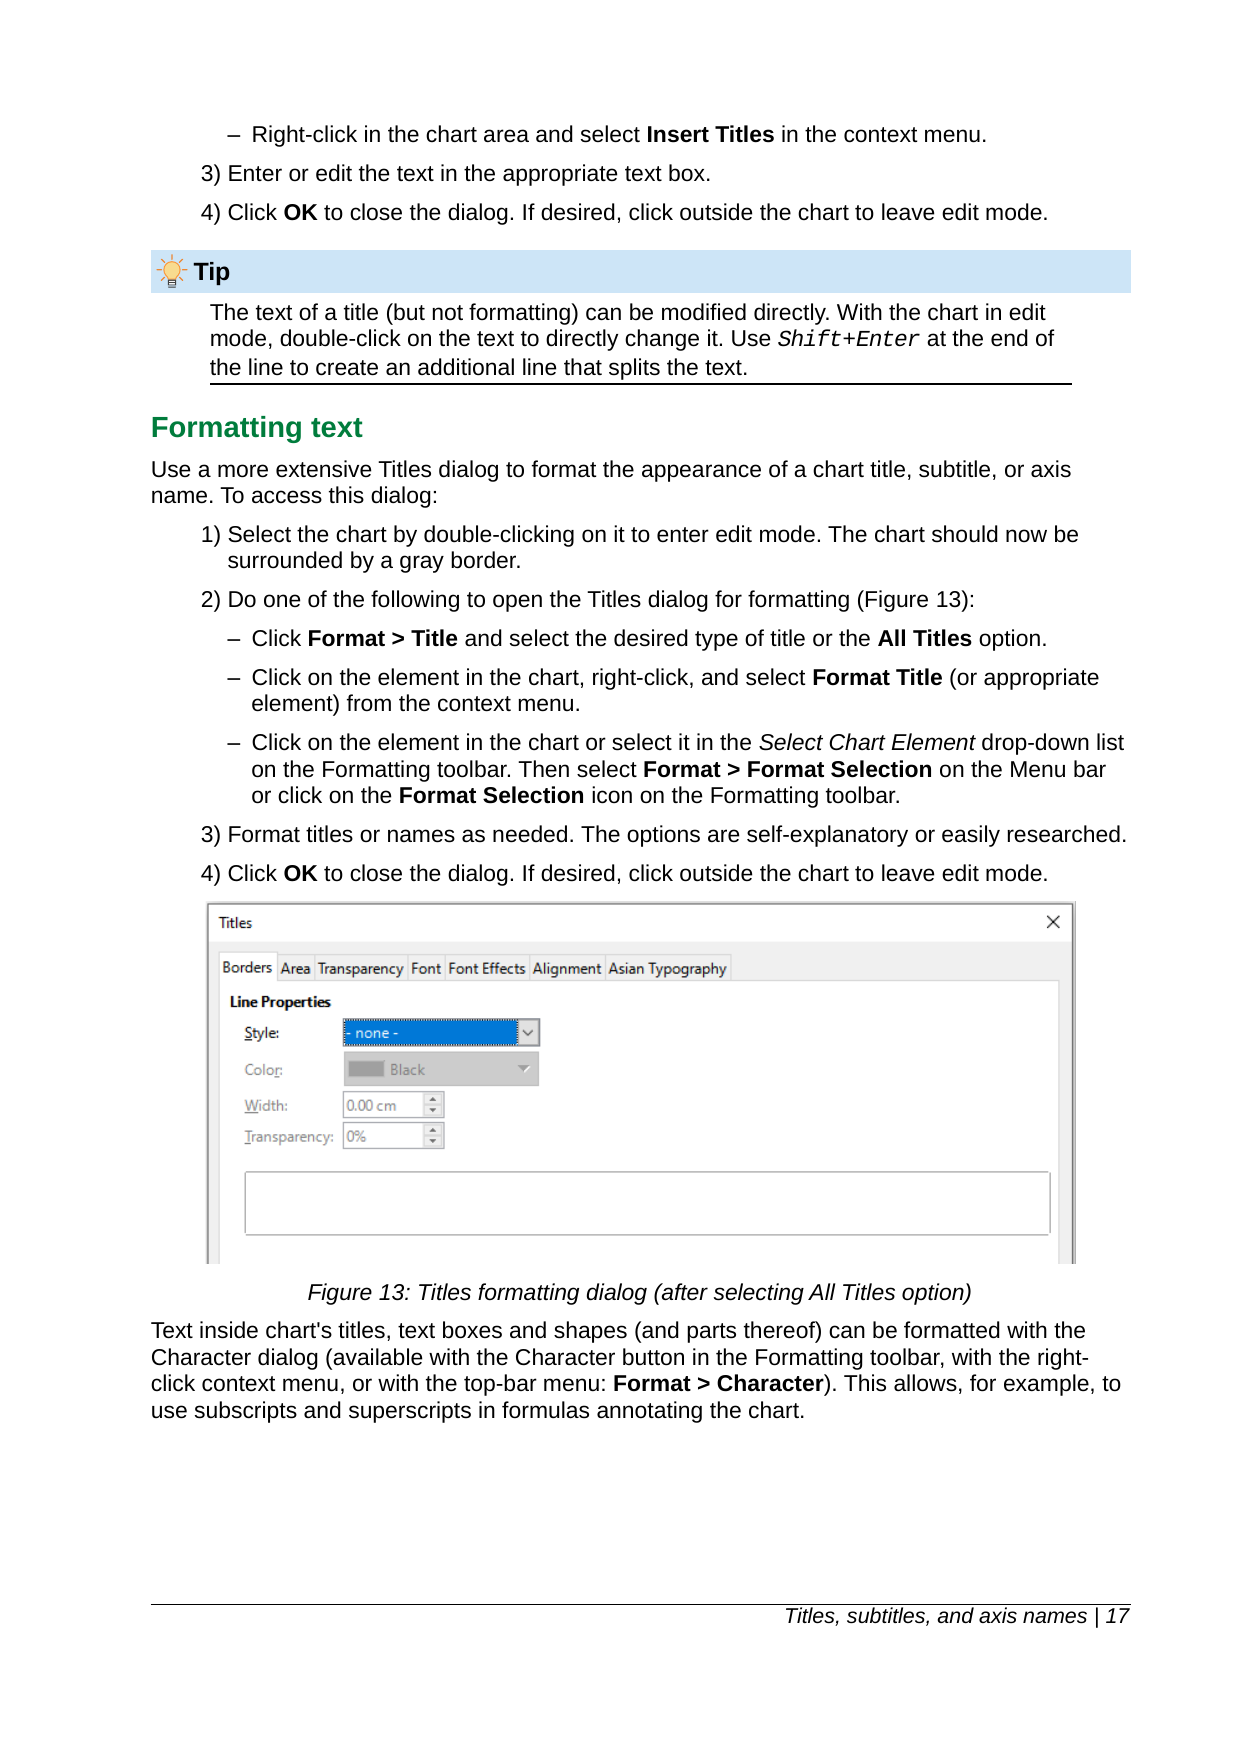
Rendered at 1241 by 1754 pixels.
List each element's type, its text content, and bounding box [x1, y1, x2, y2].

list Click on the element in the chart or select it in the Select Chart Element drop-down list on the Formatting toolbar. Then select Format > Format Selection on the Menu bar or click on the Format Selection icon on the Formatting toolbar. [227, 729, 1131, 808]
list Click OK to close the dialog. If desired, click outside the chart to leave edit mode. [227, 199, 1131, 225]
list Click OK to close the dialog. If desired, click outside the chart to leave edit mode. [227, 859, 1131, 886]
list Format titles or names as needed. The options are self-explanatory or easily researched. [227, 821, 1131, 847]
picture [205, 901, 1077, 1264]
text The text of a title (but not formatting) can be modified directly. With the chart in edit mode, double-click on the text to directly change it. Use Shift+Enter at the end of the line to create an additional line that splits the text. [209, 299, 1072, 385]
list Enter or edit the text in the appropriate text box. [227, 160, 1131, 186]
list Select the chart by double-clicking on it to enter edit mode. The chart should now be surrounded by a gray border. [227, 521, 1131, 574]
subtitle Tip [151, 250, 1131, 293]
text Text inside chart's titles, text boxes and shapes (and parts thereof) can be formatted with the Character dialog (available with the Character button in the Formatting toolbar, with the right-click context menu, or with the top-bar menu: Format > Character). This allows, for example, to use subscripts and superscripts in formulas annotating the chart. [151, 1317, 1131, 1423]
list Use a more extensive Titles dialog to format the appearance of a chart title, subtitle, or axis name. To access this dialog: [151, 456, 1131, 508]
list Click Format > Title and select the desired type of title or the All Titles option. [227, 625, 1131, 651]
text Figure 13: Titles formatting dialog (after selecting All Titles option) [203, 1279, 1079, 1305]
subtitle Formatting text [151, 410, 1131, 443]
list Click on the element in the chart, right-click, and select Format Title (or appropriate element) from the context menu. [227, 664, 1131, 717]
list Do one of the following to open the Titles dialog for formatting (Figure 13): [227, 586, 1131, 613]
list Right-click in the chart area and select Insert Titles in the context menu. [227, 121, 1131, 147]
